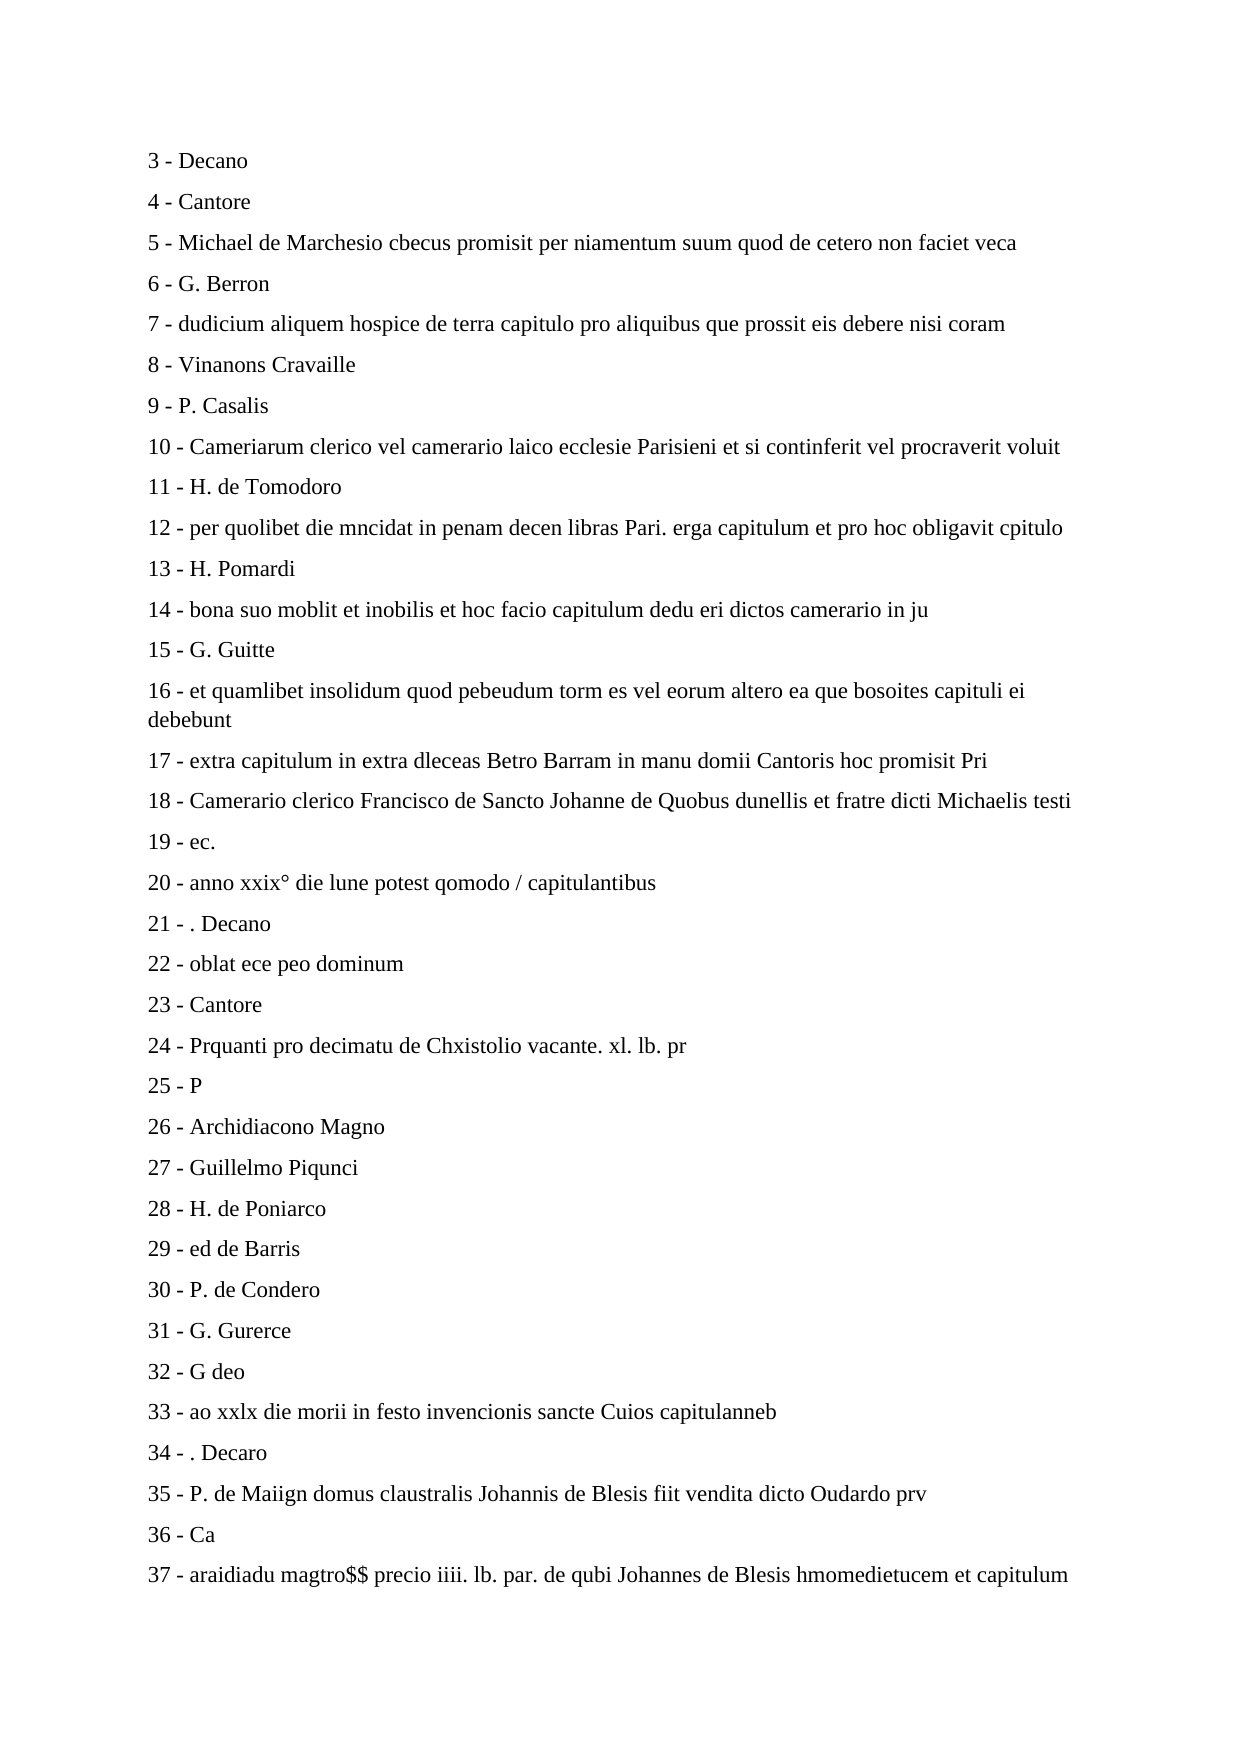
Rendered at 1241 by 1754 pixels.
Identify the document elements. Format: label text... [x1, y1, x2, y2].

text 23 - Cantore [148, 991, 1093, 1017]
text 12 - per quolibet die mncidat in penam decen libras Pari. erga capitulum et pro hoc obligavit cpitulo [148, 514, 1093, 541]
text 5 - Michael de Marchesio cbecus promisit per niamentum suum quod de cetero non faciet veca [148, 229, 1093, 255]
text 4 - Cantore [148, 188, 1093, 215]
text 37 - araidiadu magtro$$ precio iiii. lb. par. de qubi Johannes de Blesis hmomedietucem et capitulum [148, 1561, 1093, 1588]
text 22 - oblat ece peo dominum [148, 950, 1093, 977]
text 20 - anno xxix° die lune potest qomodo / capitulantibus [148, 869, 1093, 895]
text 27 - Guillelmo Piqunci [148, 1154, 1093, 1180]
text 21 - . Decano [148, 910, 1093, 936]
text 36 - Ca [148, 1521, 1093, 1547]
text 35 - P. de Maiign domus claustralis Johannis de Blesis fiit vendita dicto Oudardo prv [148, 1480, 1093, 1506]
text 3 - Decano [148, 148, 1093, 174]
text 28 - H. de Poniarco [148, 1195, 1093, 1221]
text 6 - G. Berron [148, 270, 1093, 296]
text 33 - ao xxlx die morii in festo invencionis sancte Cuios capitulanneb [148, 1398, 1093, 1425]
text 7 - dudicium aliquem hospice de terra capitulo pro aliquibus que prossit eis debere nisi coram [148, 311, 1093, 337]
text 16 - et quamlibet insolidum quod pebeudum torm es vel eorum altero ea que bosoites capituli ei debebunt [148, 677, 1093, 732]
text 8 - Vinanons Cravaille [148, 351, 1093, 378]
text 11 - H. de Tomodoro [148, 473, 1093, 500]
text 9 - P. Casalis [148, 392, 1093, 418]
text 32 - G deo [148, 1358, 1093, 1384]
text 19 - ec. [148, 828, 1093, 854]
text 30 - P. de Condero [148, 1276, 1093, 1303]
text 18 - Camerario clerico Francisco de Sancto Johanne de Quobus dunellis et fratre dicti Michaelis testi [148, 787, 1093, 814]
text 14 - bona suo moblit et inobilis et hoc facio capitulum dedu eri dictos camerario in ju [148, 596, 1093, 622]
text 34 - . Decaro [148, 1439, 1093, 1466]
text 24 - Prquanti pro decimatu de Chxistolio vacante. xl. lb. pr [148, 1032, 1093, 1058]
text 26 - Archidiacono Magno [148, 1113, 1093, 1140]
text 13 - H. Pomardi [148, 555, 1093, 581]
text 17 - extra capitulum in extra dleceas Betro Barram in manu domii Cantoris hoc promisit Pri [148, 747, 1093, 773]
text 29 - ed de Barris [148, 1236, 1093, 1262]
text 25 - P [148, 1073, 1093, 1099]
text 15 - G. Guitte [148, 636, 1093, 663]
text 10 - Cameriarum clerico vel camerario laico ecclesie Parisieni et si continferit vel procraverit voluit [148, 433, 1093, 459]
text 31 - G. Gurerce [148, 1317, 1093, 1343]
